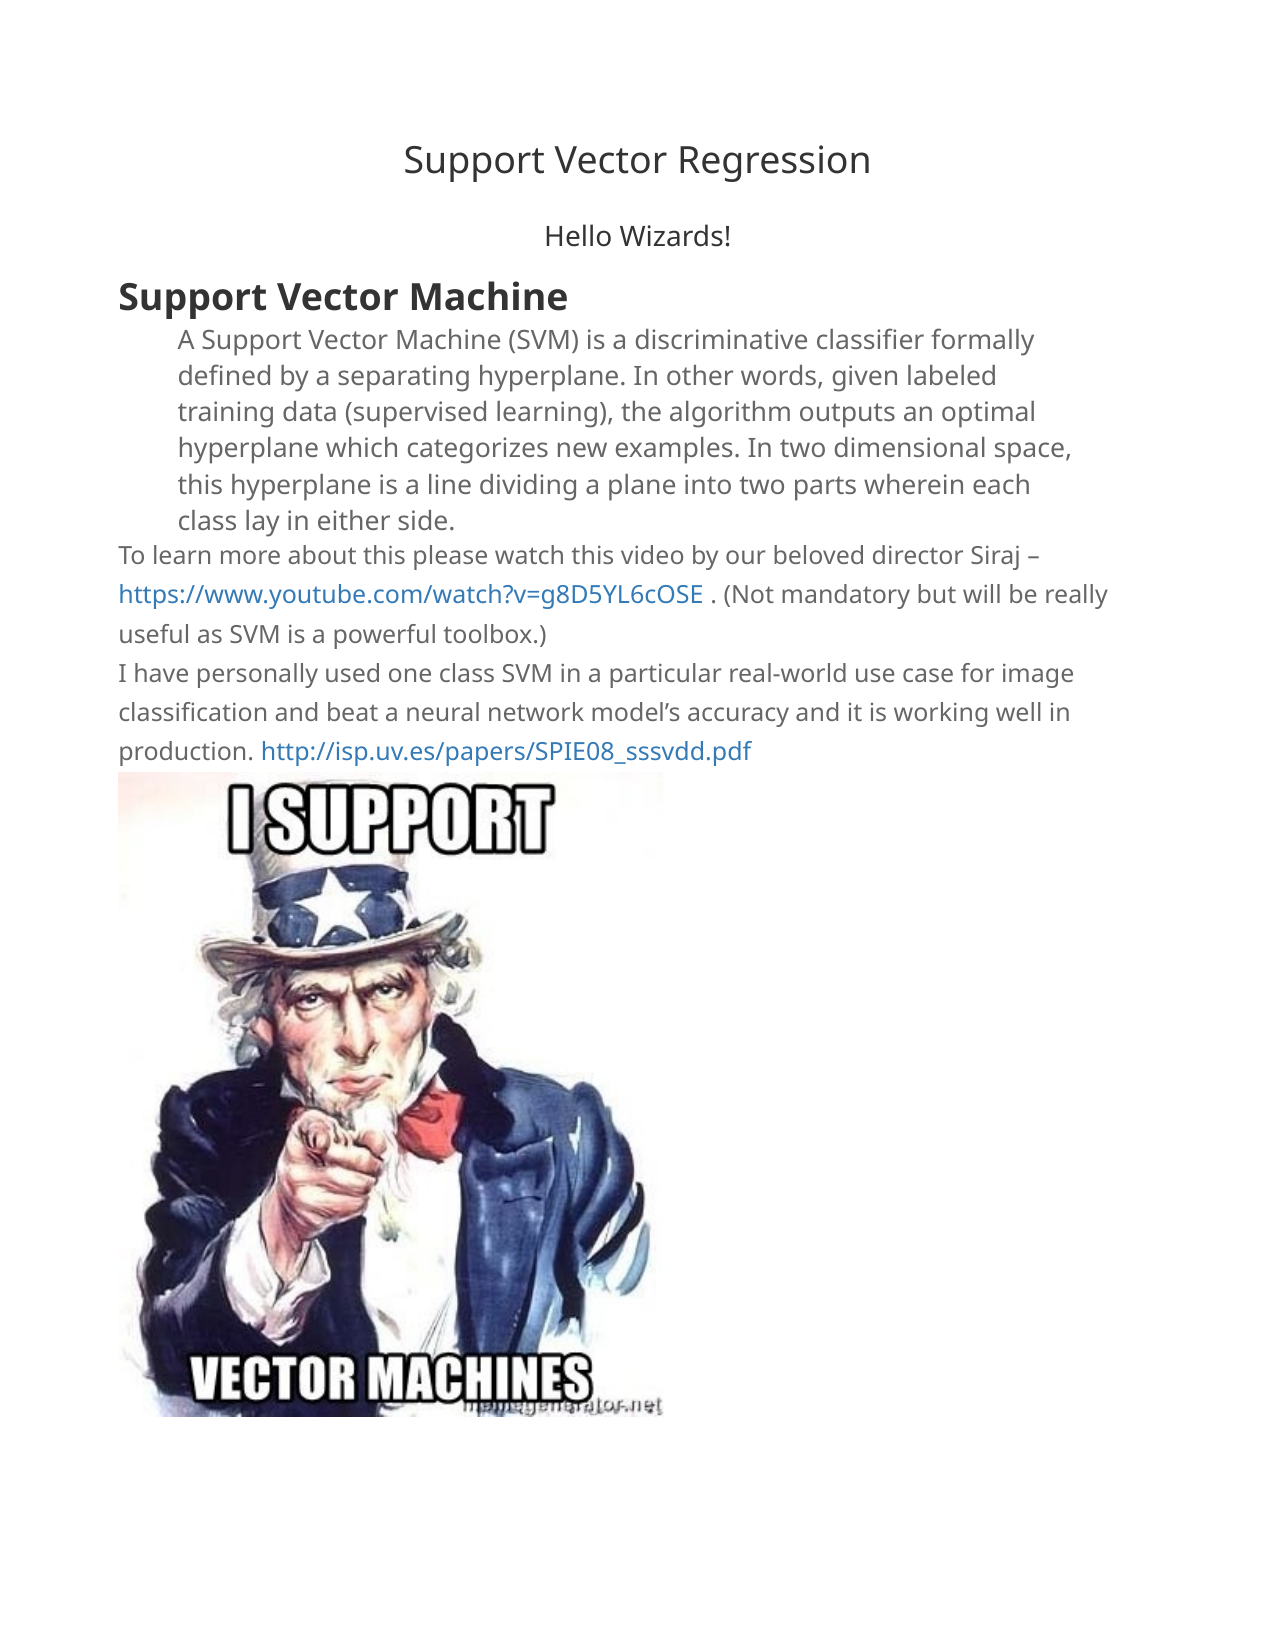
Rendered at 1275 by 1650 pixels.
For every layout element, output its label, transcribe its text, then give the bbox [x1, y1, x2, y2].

subtitle Support Vector Regression [118, 134, 1157, 185]
subtitle Hello Wizards! [118, 216, 1157, 254]
picture [118, 772, 664, 1417]
text I have personally used one class SVM in a particular real-world use case for image classification and beat a neural network model’s accuracy and it is working well in production. http://isp.uv.es/papers/SPIE08_sssvdd.pdf [118, 655, 1157, 768]
text To learn more about this please watch this video by our beloved director Siraj – https://www.youtube.com/watch?v=g8D5YL6cOSE . (Not mandatory but will be really useful as SVM is a powerful toolbox.) [118, 538, 1157, 650]
text A Support Vector Machine (SVM) is a discriminative classifier formally defined by a separating hyperplane. In other words, given labeled training data (supervised learning), the algorithm outputs an optimal hyperplane which categorizes new examples. In two dimensional space, this hyperplane is a line dividing a plane into two parts wherein each class lay in either side. [177, 321, 1098, 538]
subtitle Support Vector Machine [118, 270, 1157, 321]
